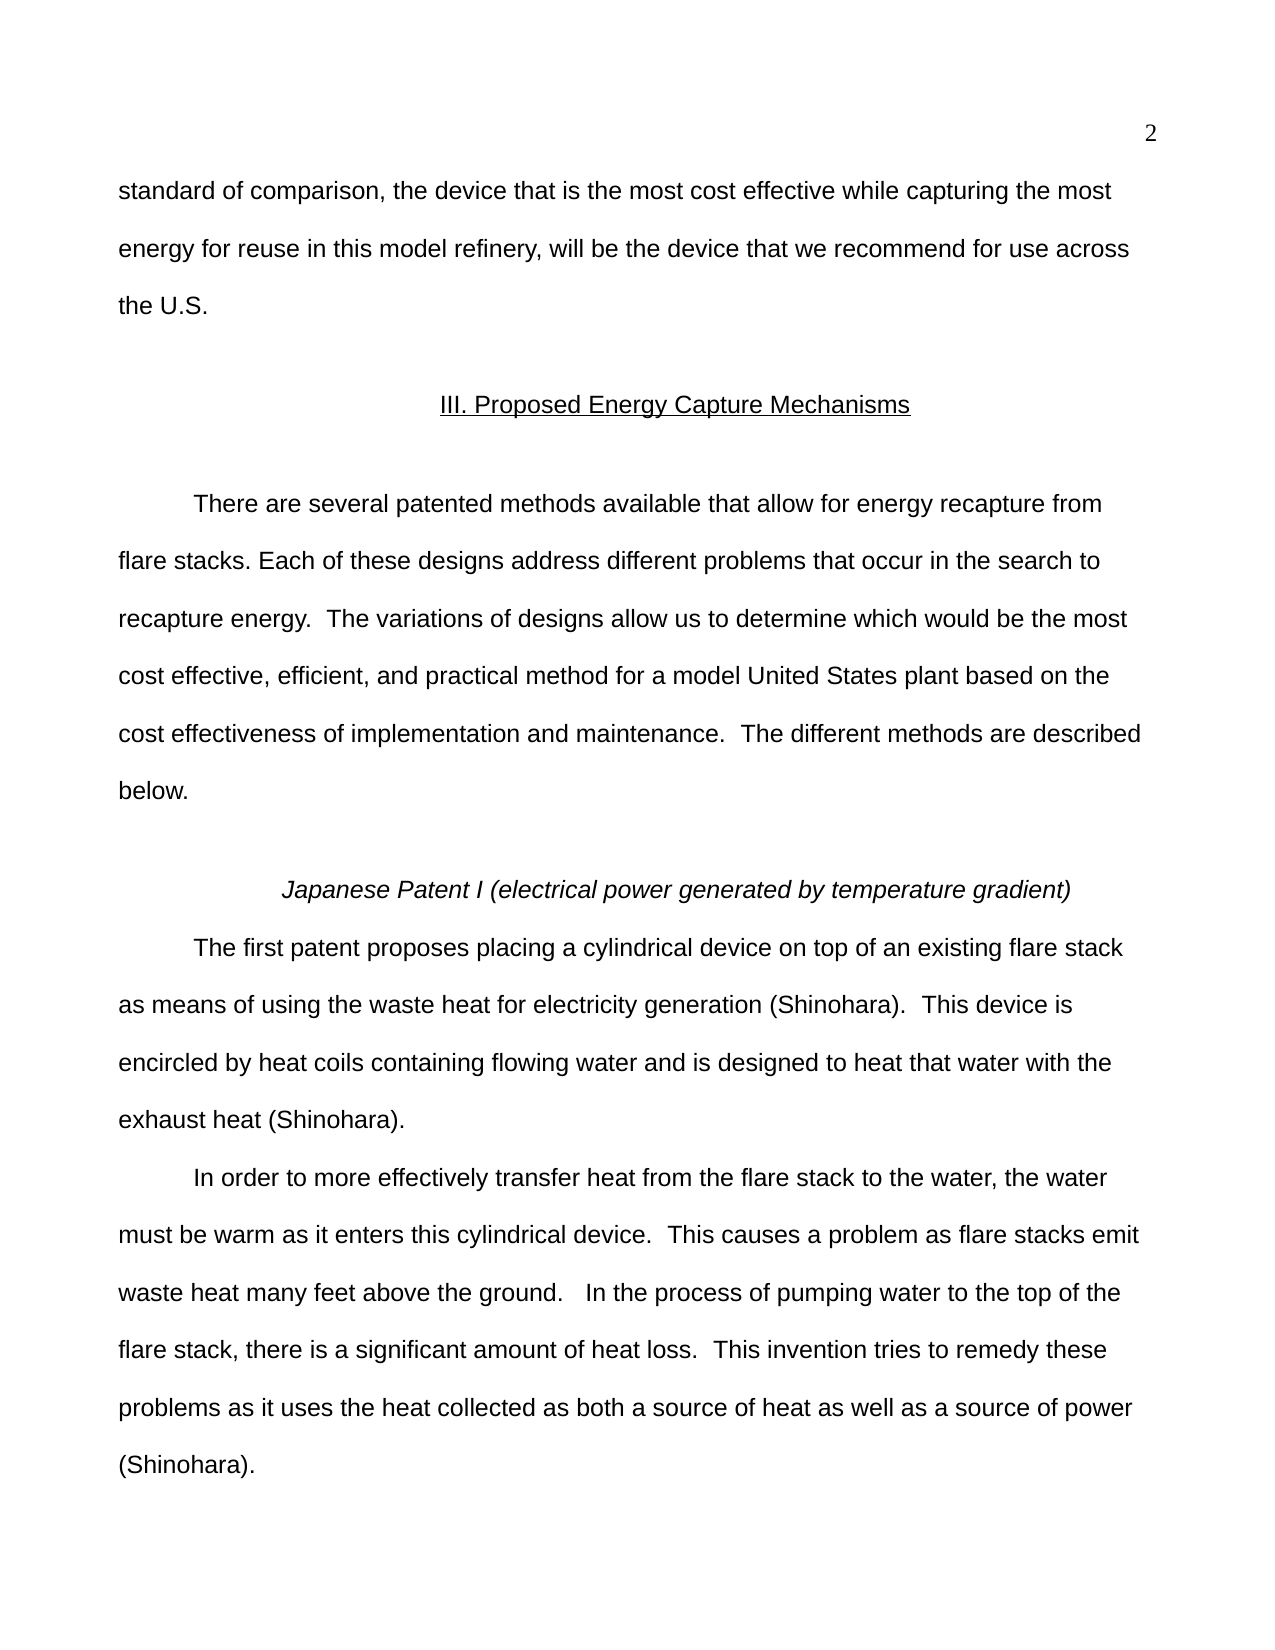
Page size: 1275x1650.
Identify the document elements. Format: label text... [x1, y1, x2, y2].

text III. Proposed Energy Capture Mechanisms [118, 390, 1157, 419]
text In order to more effectively transfer heat from the flare stack to the water, the water must be warm as it enters this cylindrical device. This causes a problem as flare stacks emit waste heat many feet above the ground. In the process of pumping water to the top of the flare stack, there is a significant amount of heat loss. This invention tries to remedy these problems as it uses the heat collected as both a source of heat as well as a source of power (Shinohara). [118, 1163, 1157, 1479]
text The first patent proposes placing a cylindrical device on top of an existing flare stack as means of using the waste heat for electricity generation (Shinohara). This device is encircled by heat coils containing flowing water and is designed to heat that water with the exhaust heat (Shinohara). [118, 933, 1157, 1134]
text There are several patented methods available that allow for energy recapture from flare stacks. Each of these designs address different problems that occur in the search to recapture energy. The variations of designs allow us to determine which would be the most cost effective, efficient, and practical method for a model United States plant based on the cost effectiveness of implementation and maintenance. The different methods are described below. [118, 489, 1157, 805]
text standard of comparison, the device that is the most cost effective while capturing the most energy for reuse in this model refinery, will be the device that we recommend for use across the U.S. [118, 176, 1157, 320]
text Japanese Patent I (electrical power generated by temperature gradient) [118, 875, 1157, 904]
